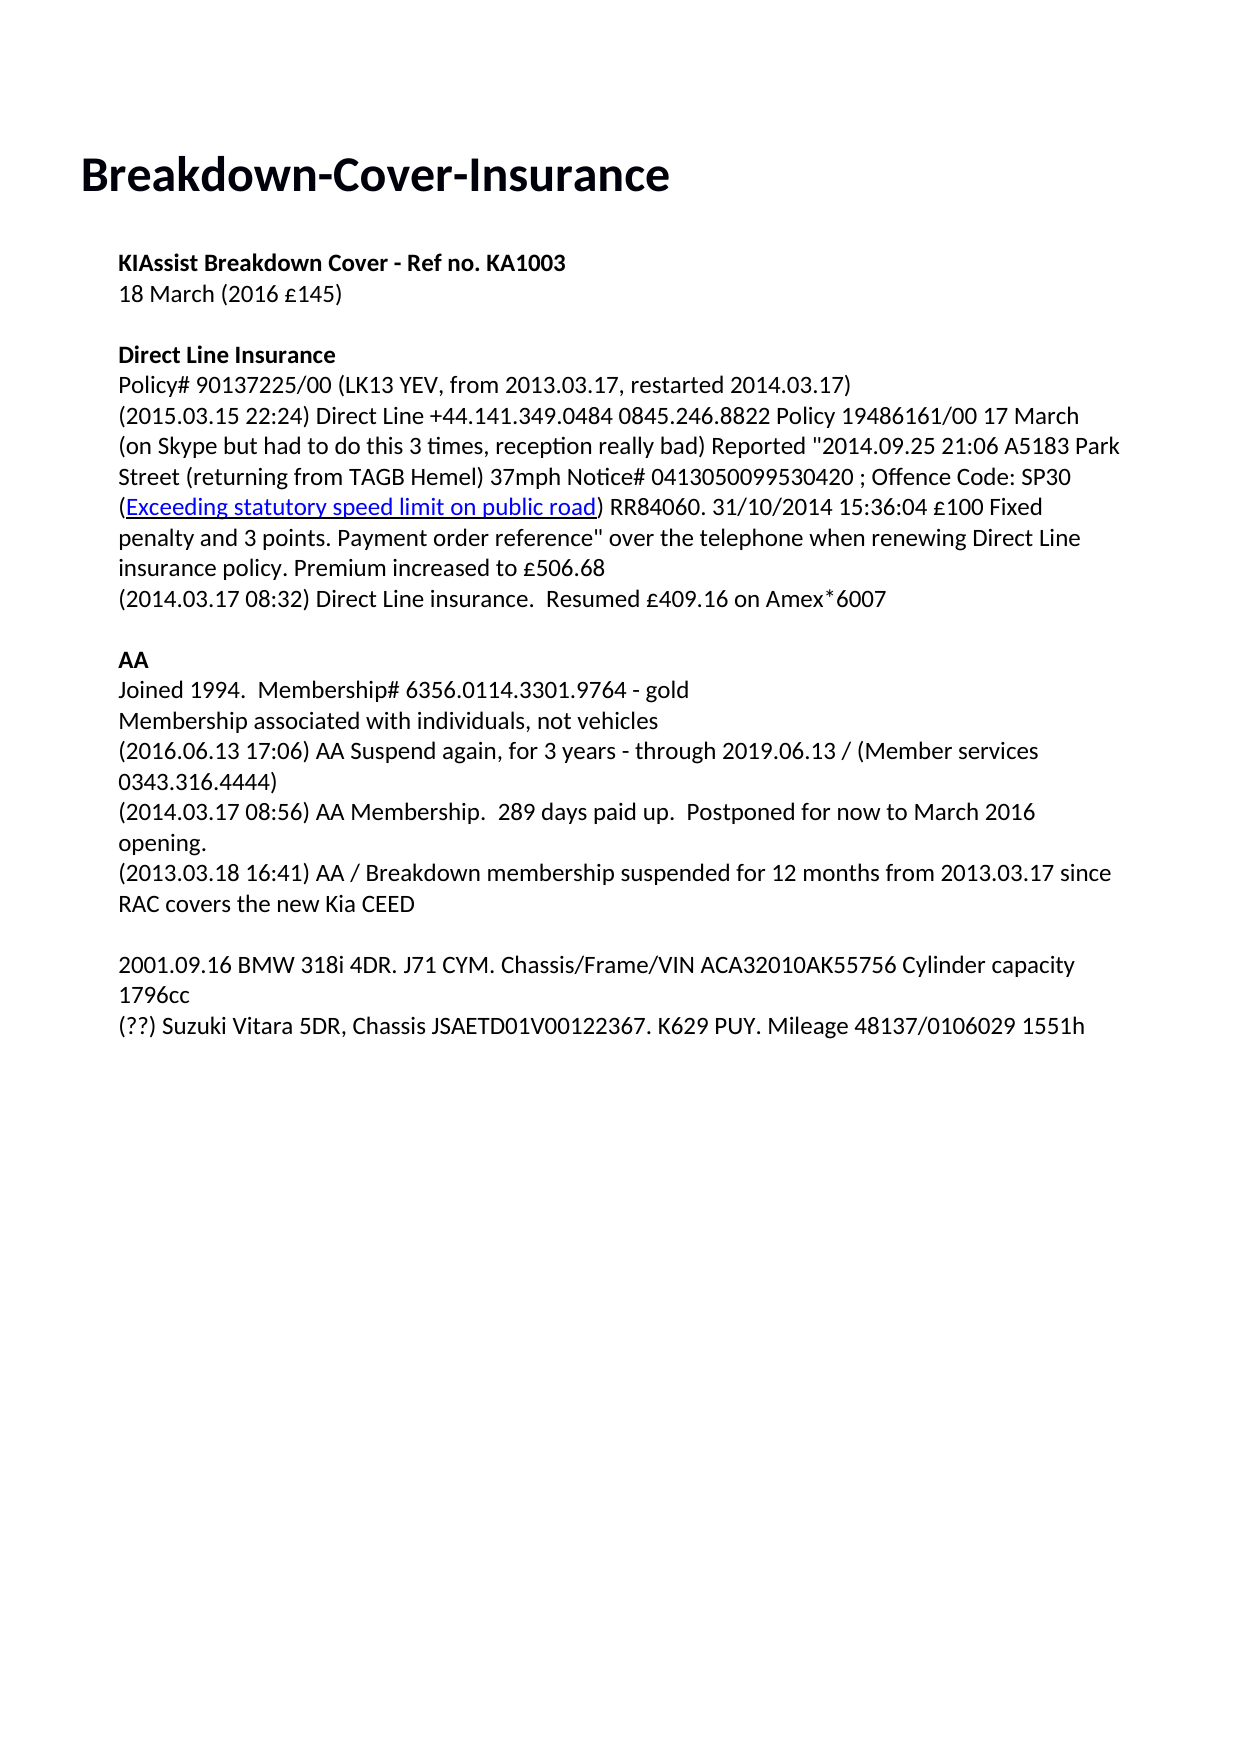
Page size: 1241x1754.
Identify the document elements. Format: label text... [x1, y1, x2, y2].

text KIAssist Breakdown Cover - Ref no. KA1003 [118, 247, 1122, 278]
text Policy# 90137225/00 (LK13 YEV, from 2013.03.17, restarted 2014.03.17) [118, 369, 1122, 400]
text AA [118, 644, 1122, 674]
text (2016.06.13 17:06) AA Suspend again, for 3 years - through 2019.06.13 / (Member services 0343.316.4444) [118, 736, 1122, 797]
text (2013.03.18 16:41) AA / Breakdown membership suspended for 12 months from 2013.03.17 since RAC covers the new Kia CEED [118, 858, 1122, 919]
text (2014.03.17 08:32) Direct Line insurance. Resumed £409.16 on Amex*6007 [118, 583, 1122, 613]
subtitle Breakdown-Cover-Insurance [81, 143, 1122, 204]
text (??) Suzuki Vitara 5DR, Chassis JSAETD01V00122367. K629 PUY. Mileage 48137/0106029 1551h [118, 1010, 1122, 1041]
text 2001.09.16 BMW 318i 4DR. J71 CYM. Chassis/Frame/VIN ACA32010AK55756 Cylinder capacity 1796cc [118, 949, 1122, 1010]
text Direct Line Insurance [118, 339, 1122, 369]
text Membership associated with individuals, not vehicles [118, 705, 1122, 736]
text Joined 1994. Membership# 6356.0114.3301.9764 - gold [118, 674, 1122, 705]
text (2014.03.17 08:56) AA Membership. 289 days paid up. Postponed for now to March 2016 opening. [118, 797, 1122, 858]
text (2015.03.15 22:24) Direct Line +44.141.349.0484 0845.246.8822 Policy 19486161/00 17 March (on Skype but had to do this 3 times, reception really bad) Reported "2014.09.25 21:06 A5183 Park Street (returning from TAGB Hemel) 37mph Notice# 0413050099530420 ; Offence Code: SP30 (Exceeding statutory speed limit on public road) RR84060. 31/10/2014 15:36:04 £100 Fixed penalty and 3 points. Payment order reference" over the telephone when renewing Direct Line insurance policy. Premium increased to £506.68 [118, 400, 1122, 583]
text 18 March (2016 £145) [118, 278, 1122, 308]
